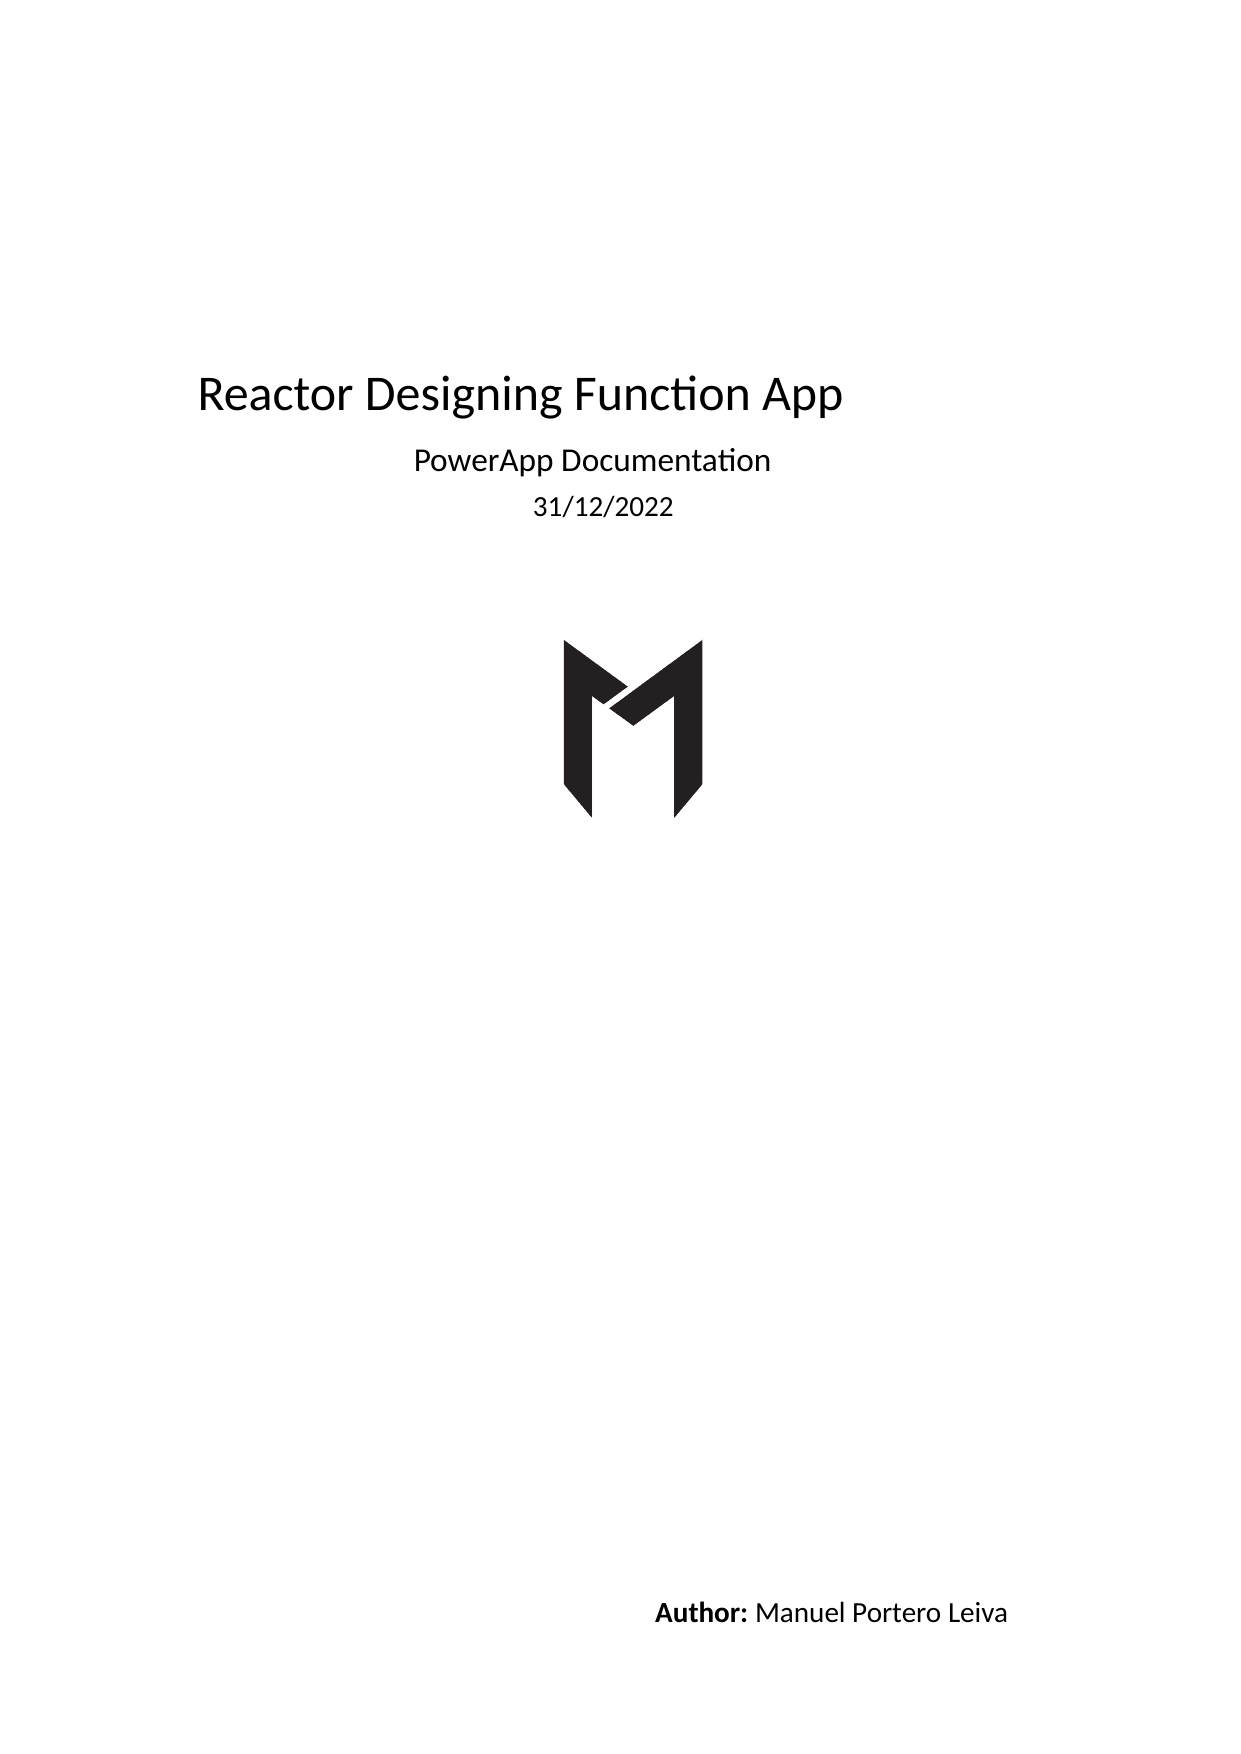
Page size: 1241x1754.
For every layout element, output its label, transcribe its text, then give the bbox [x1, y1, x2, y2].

text Reactor Designing Function App [118, 362, 1122, 423]
picture [563, 639, 703, 818]
text 31/12/2022 [118, 484, 1122, 525]
text PowerApp Documentation [118, 423, 1122, 484]
text Author: Manuel Portero Leiva [118, 1594, 1122, 1629]
